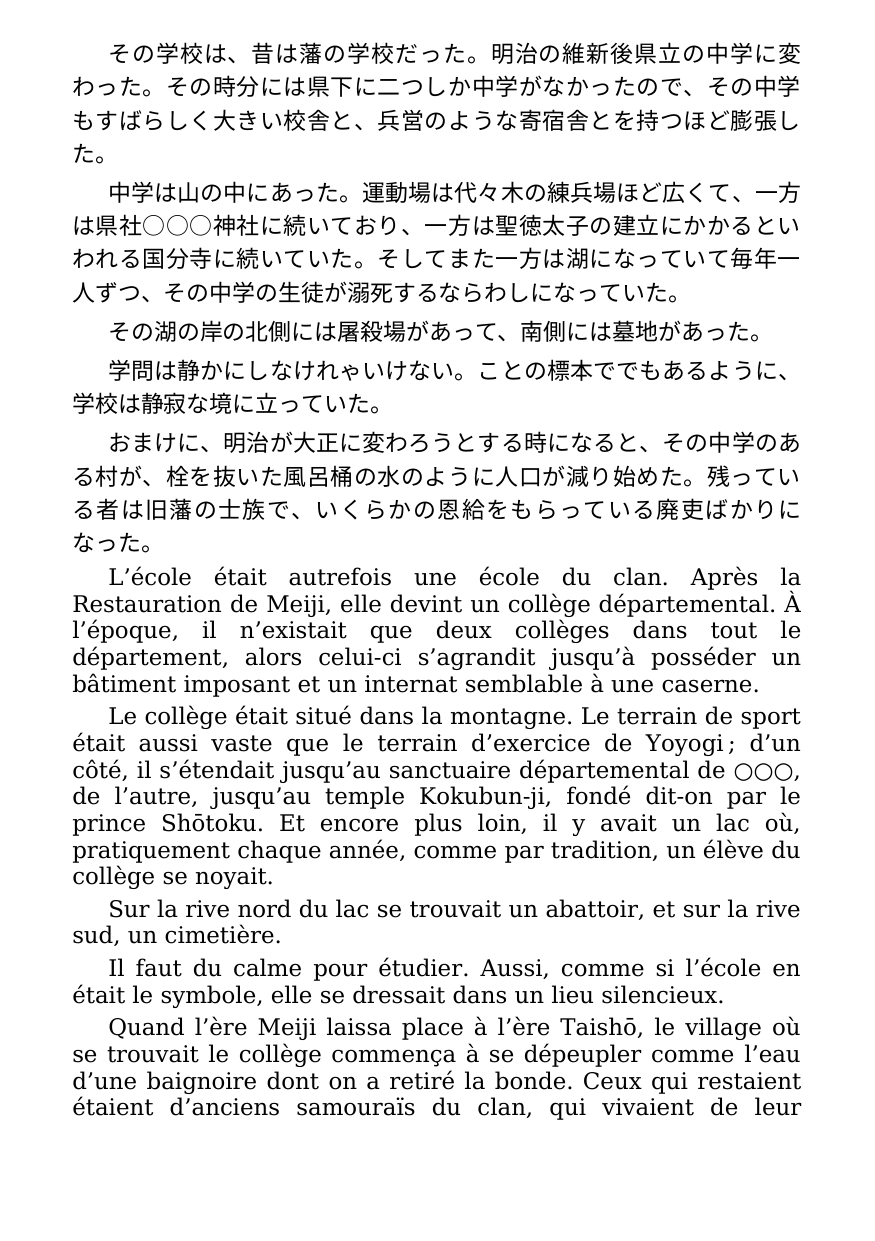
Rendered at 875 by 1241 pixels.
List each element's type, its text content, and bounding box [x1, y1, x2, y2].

text 中学は山の中にあった。運動場は代々木の練兵場ほど広くて、一方は県社○○○神社に続いており、一方は聖徳太子の建立にかかるといわれる国分寺に続いていた。そしてまた一方は湖になっていて毎年一人ずつ、その中学の生徒が溺死するならわしになっていた。 [72, 175, 802, 308]
text Quand l’ère Meiji laissa place à l’ère Taishō, le village où se trouvait le collège commença à se dépeupler comme l’eau d’une baignoire dont on a retiré la bonde. Ceux qui restaient étaient d’anciens samouraïs du clan, qui vivaient de leur [72, 1014, 802, 1121]
text Le collège était situé dans la montagne. Le terrain de sport était aussi vaste que le terrain d’exercice de Yoyogi ; d’un côté, il s’étendait jusqu’au sanctuaire départemental de ○○○, de l’autre, jusqu’au temple Kokubun-ji, fondé dit-on par le prince Shōtoku. Et encore plus loin, il y avait un lac où, pratiquement chaque année, comme par tradition, un élève du collège se noyait. [72, 703, 802, 890]
text おまけに、明治が大正に変わろうとする時になると、その中学のある村が、栓を抜いた風呂桶の水のように人口が減り始めた。残っている者は旧藩の士族で、いくらかの恩給をもらっている廃吏ばかりになった。 [72, 425, 802, 558]
text L’école était autrefois une école du clan. Après la Restauration de Meiji, elle devint un collège départemental. À l’époque, il n’existait que deux collèges dans tout le département, alors celui-ci s’agrandit jusqu’à posséder un bâtiment imposant et un internat semblable à une caserne. [72, 564, 802, 697]
text その湖の岸の北側には屠殺場があって、南側には墓地があった。 [72, 314, 802, 347]
text 学問は静かにしなけれゃいけない。ことの標本ででもあるように、学校は静寂な境に立っていた。 [72, 353, 802, 419]
text Il faut du calme pour étudier. Aussi, comme si l’école en était le symbole, elle se dressait dans un lieu silencieux. [72, 955, 802, 1009]
text その学校は、昔は藩の学校だった。明治の維新後県立の中学に変わった。その時分には県下に二つしか中学がなかったので、その中学もすばらしく大きい校舎と、兵営のような寄宿舎とを持つほど膨張した。 [72, 36, 802, 169]
text Sur la rive nord du lac se trouvait un abattoir, et sur la rive sud, un cimetière. [72, 896, 802, 949]
